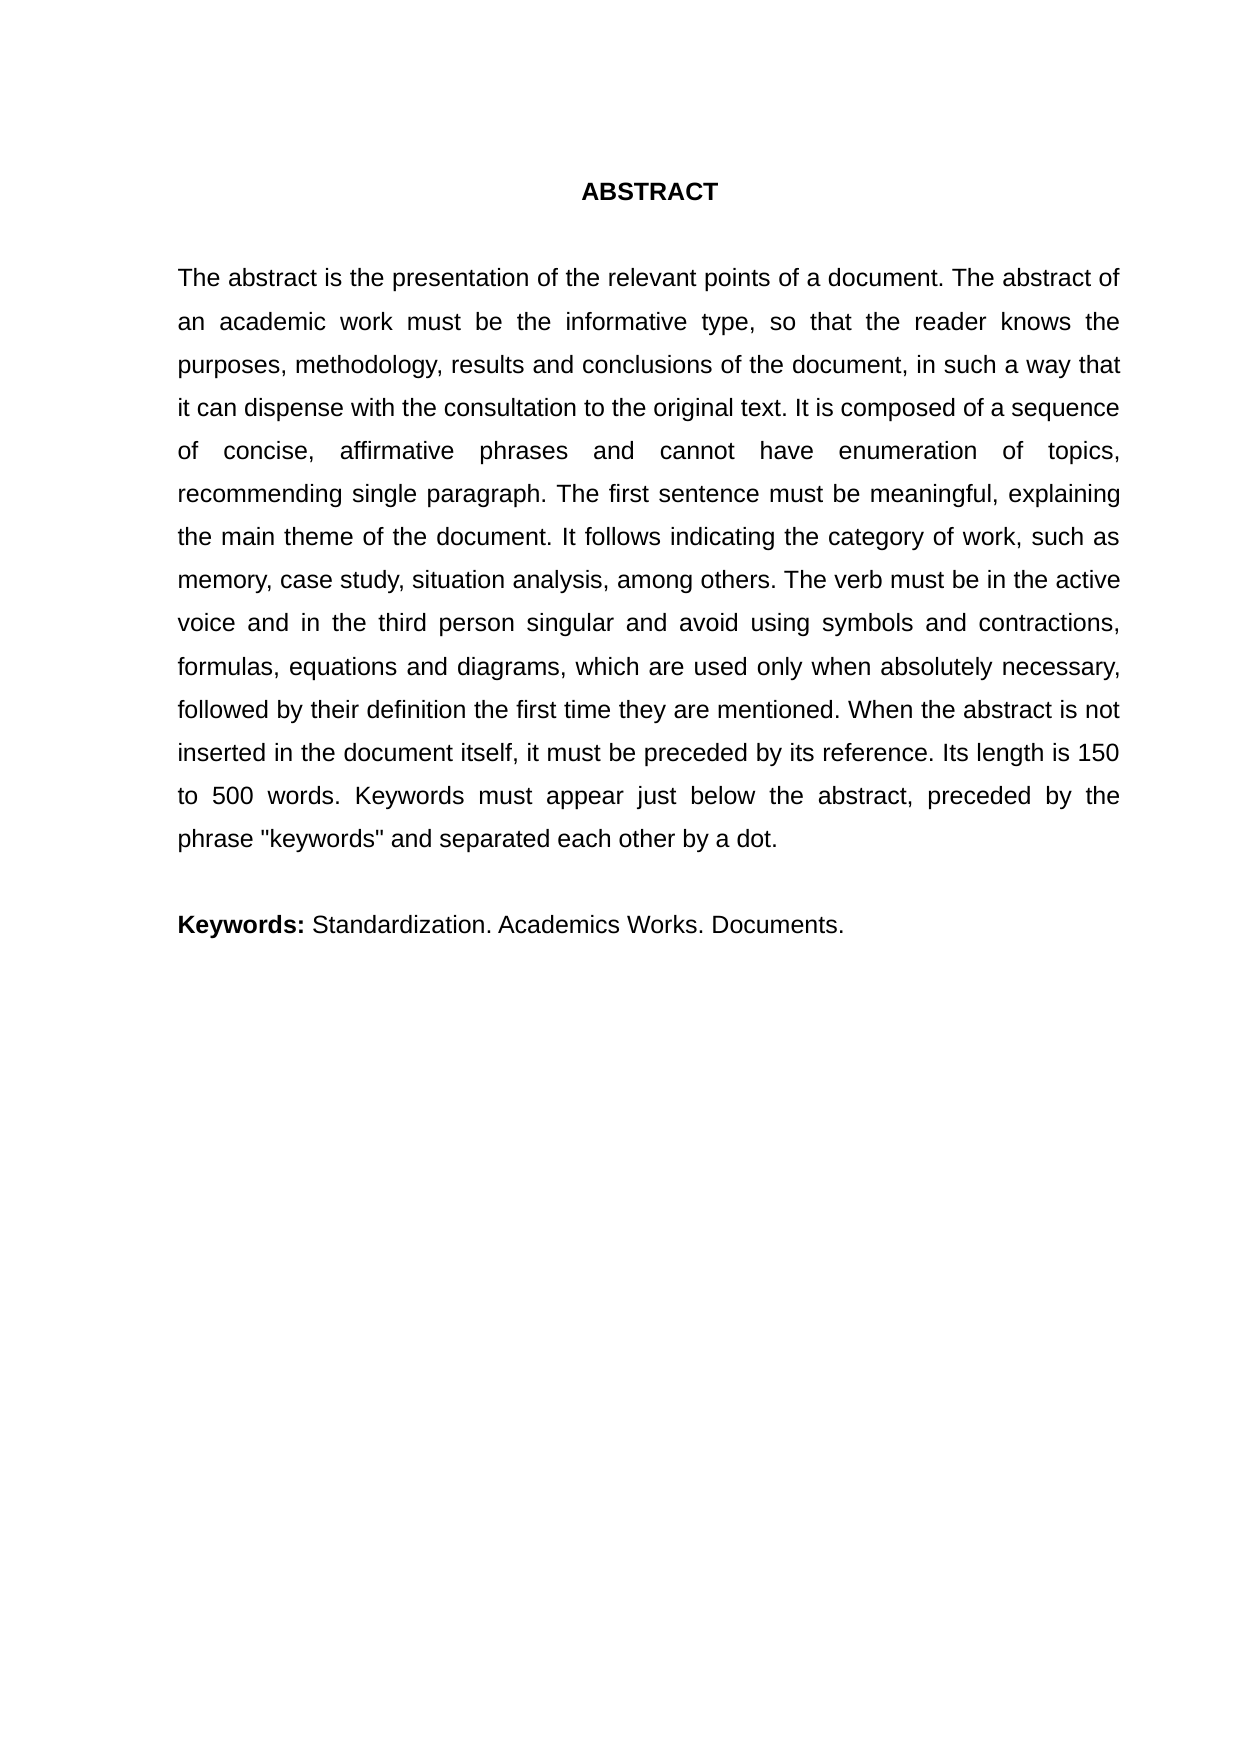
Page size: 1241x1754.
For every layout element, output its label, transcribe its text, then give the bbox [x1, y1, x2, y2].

text The abstract is the presentation of the relevant points of a document. The abstract of an academic work must be the informative type, so that the reader knows the purposes, methodology, results and conclusions of the document, in such a way that it can dispense with the consultation to the original text. It is composed of a sequence of concise, affirmative phrases and cannot have enumeration of topics, recommending single paragraph. The first sentence must be meaningful, explaining the main theme of the document. It follows indicating the category of work, such as memory, case study, situation analysis, among others. The verb must be in the active voice and in the third person singular and avoid using symbols and contractions, formulas, equations and diagrams, which are used only when absolutely necessary, followed by their definition the first time they are mentioned. When the abstract is not inserted in the document itself, it must be preceded by its reference. Its length is 150 to 500 words. Keywords must appear just below the abstract, preceded by the phrase "keywords" and separated each other by a dot. [177, 263, 1122, 853]
text Keywords: Standardization. Academics Works. Documents. [177, 910, 1122, 939]
text ABSTRACT [177, 177, 1122, 206]
